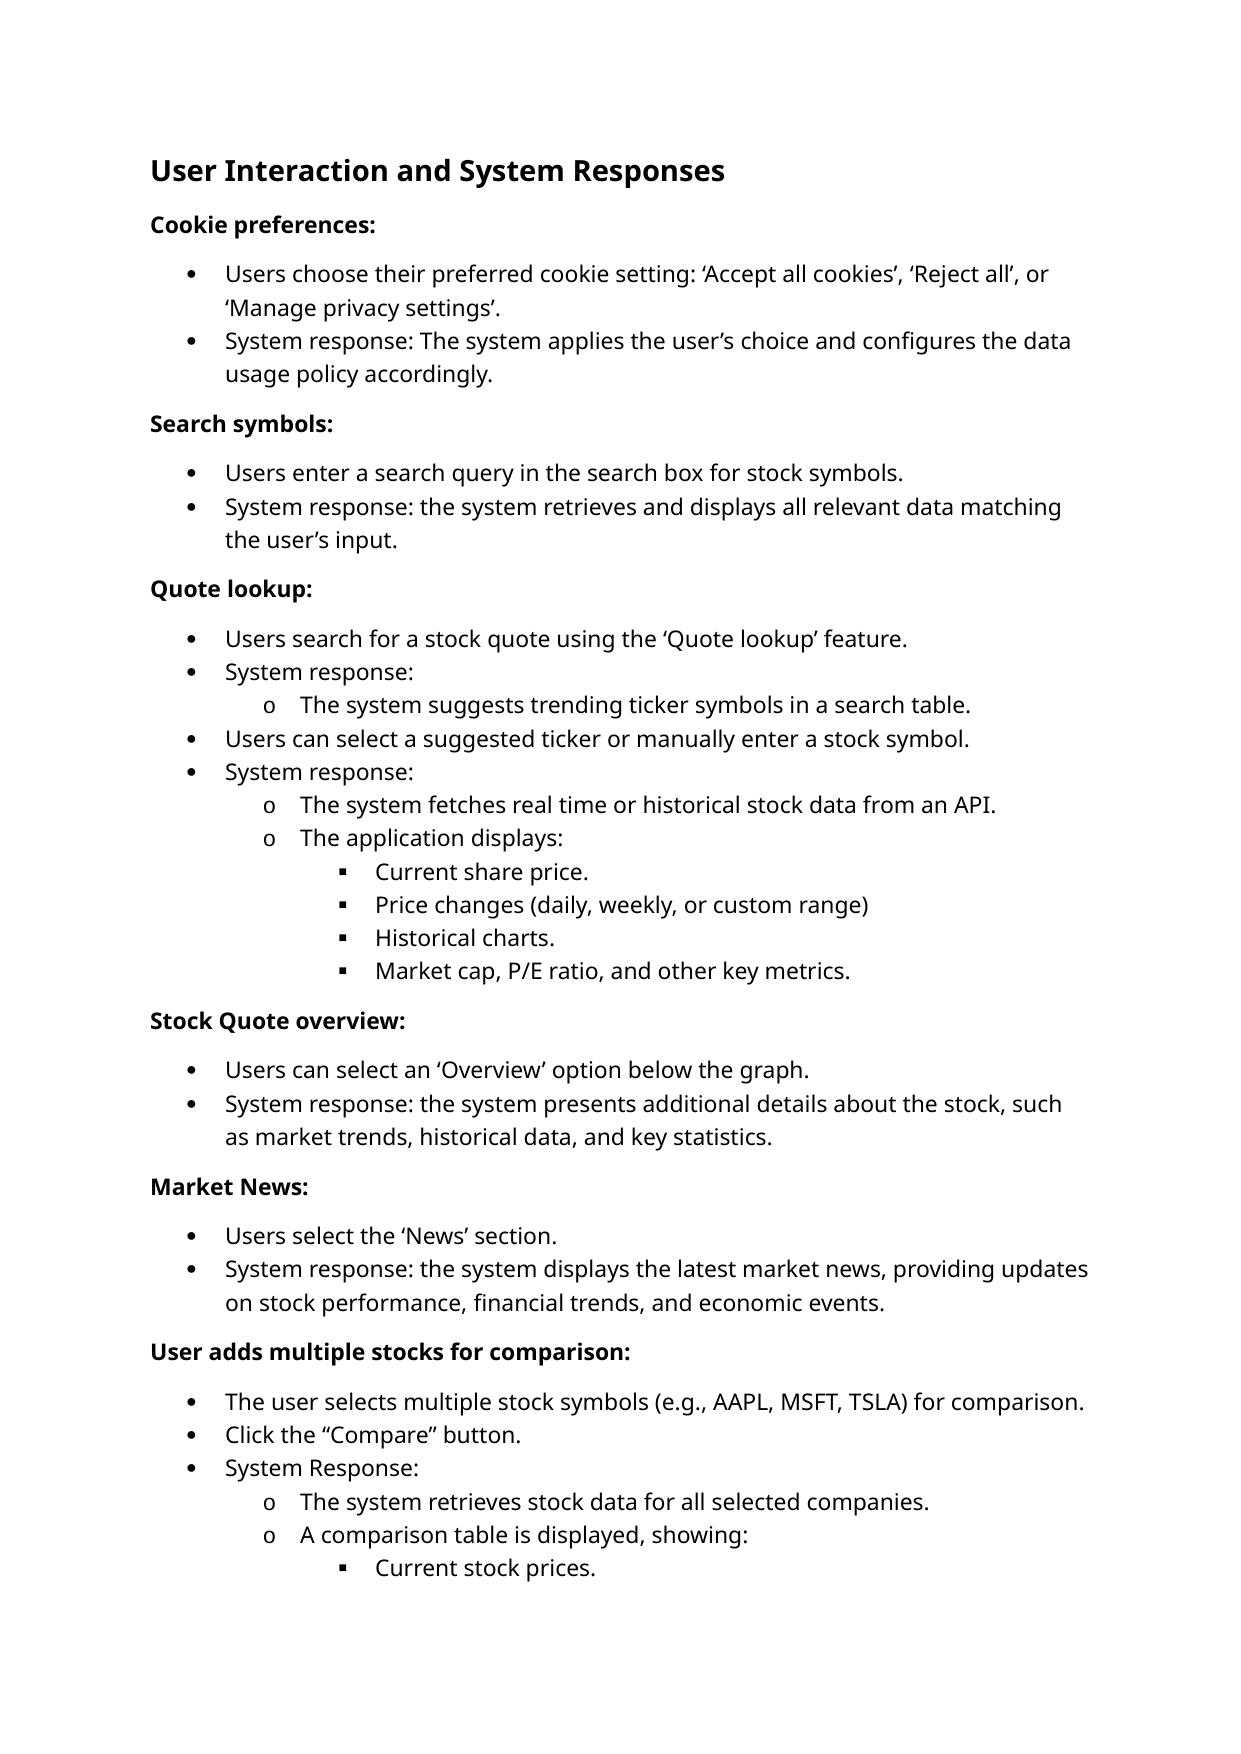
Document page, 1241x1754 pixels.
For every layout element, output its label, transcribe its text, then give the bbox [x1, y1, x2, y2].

text User Interaction and System Responses [150, 150, 1090, 190]
list System response: [187, 756, 1090, 787]
list System response: the system presents additional details about the stock, such as market trends, historical data, and key statistics. [187, 1087, 1090, 1152]
list System response: The system applies the user’s choice and configures the data usage policy accordingly. [187, 325, 1090, 389]
list System Response: [187, 1452, 1090, 1483]
list The application displays: [262, 822, 1090, 853]
list Current share price. [337, 855, 1090, 887]
text Cookie preferences: [150, 209, 1090, 240]
list The system retrieves stock data for all selected companies. [262, 1485, 1090, 1517]
list Users can select an ‘Overview’ option below the graph. [187, 1054, 1090, 1086]
text Search symbols: [150, 408, 1090, 439]
list Users can select a suggested ticker or manually enter a stock symbol. [187, 723, 1090, 754]
list Current stock prices. [337, 1552, 1090, 1583]
list Users choose their preferred cookie setting: ‘Accept all cookies’, ‘Reject all’, or ‘Manage privacy settings’. [187, 258, 1090, 323]
list Users search for a stock quote using the ‘Quote lookup’ feature. [187, 623, 1090, 654]
list The user selects multiple stock symbols (e.g., AAPL, MSFT, TSLA) for comparison. [187, 1386, 1090, 1417]
list System response: the system displays the latest market news, providing updates on stock performance, financial trends, and economic events. [187, 1253, 1090, 1318]
list The system suggests trending ticker symbols in a search table. [262, 689, 1090, 721]
list A comparison table is displayed, showing: [262, 1519, 1090, 1550]
text Quote lookup: [150, 573, 1090, 605]
list System response: the system retrieves and displays all relevant data matching the user’s input. [187, 491, 1090, 555]
list Price changes (daily, weekly, or custom range) [337, 888, 1090, 920]
list Historical charts. [337, 922, 1090, 953]
text Stock Quote overview: [150, 1004, 1090, 1036]
list Click the “Compare” button. [187, 1419, 1090, 1450]
list The system fetches real time or historical stock data from an API. [262, 789, 1090, 820]
text User adds multiple stocks for comparison: [150, 1336, 1090, 1367]
list Users select the ‘News’ section. [187, 1220, 1090, 1251]
list Users enter a search query in the search box for stock symbols. [187, 457, 1090, 489]
list System response: [187, 656, 1090, 688]
text Market News: [150, 1170, 1090, 1202]
list Market cap, P/E ratio, and other key metrics. [337, 955, 1090, 986]
